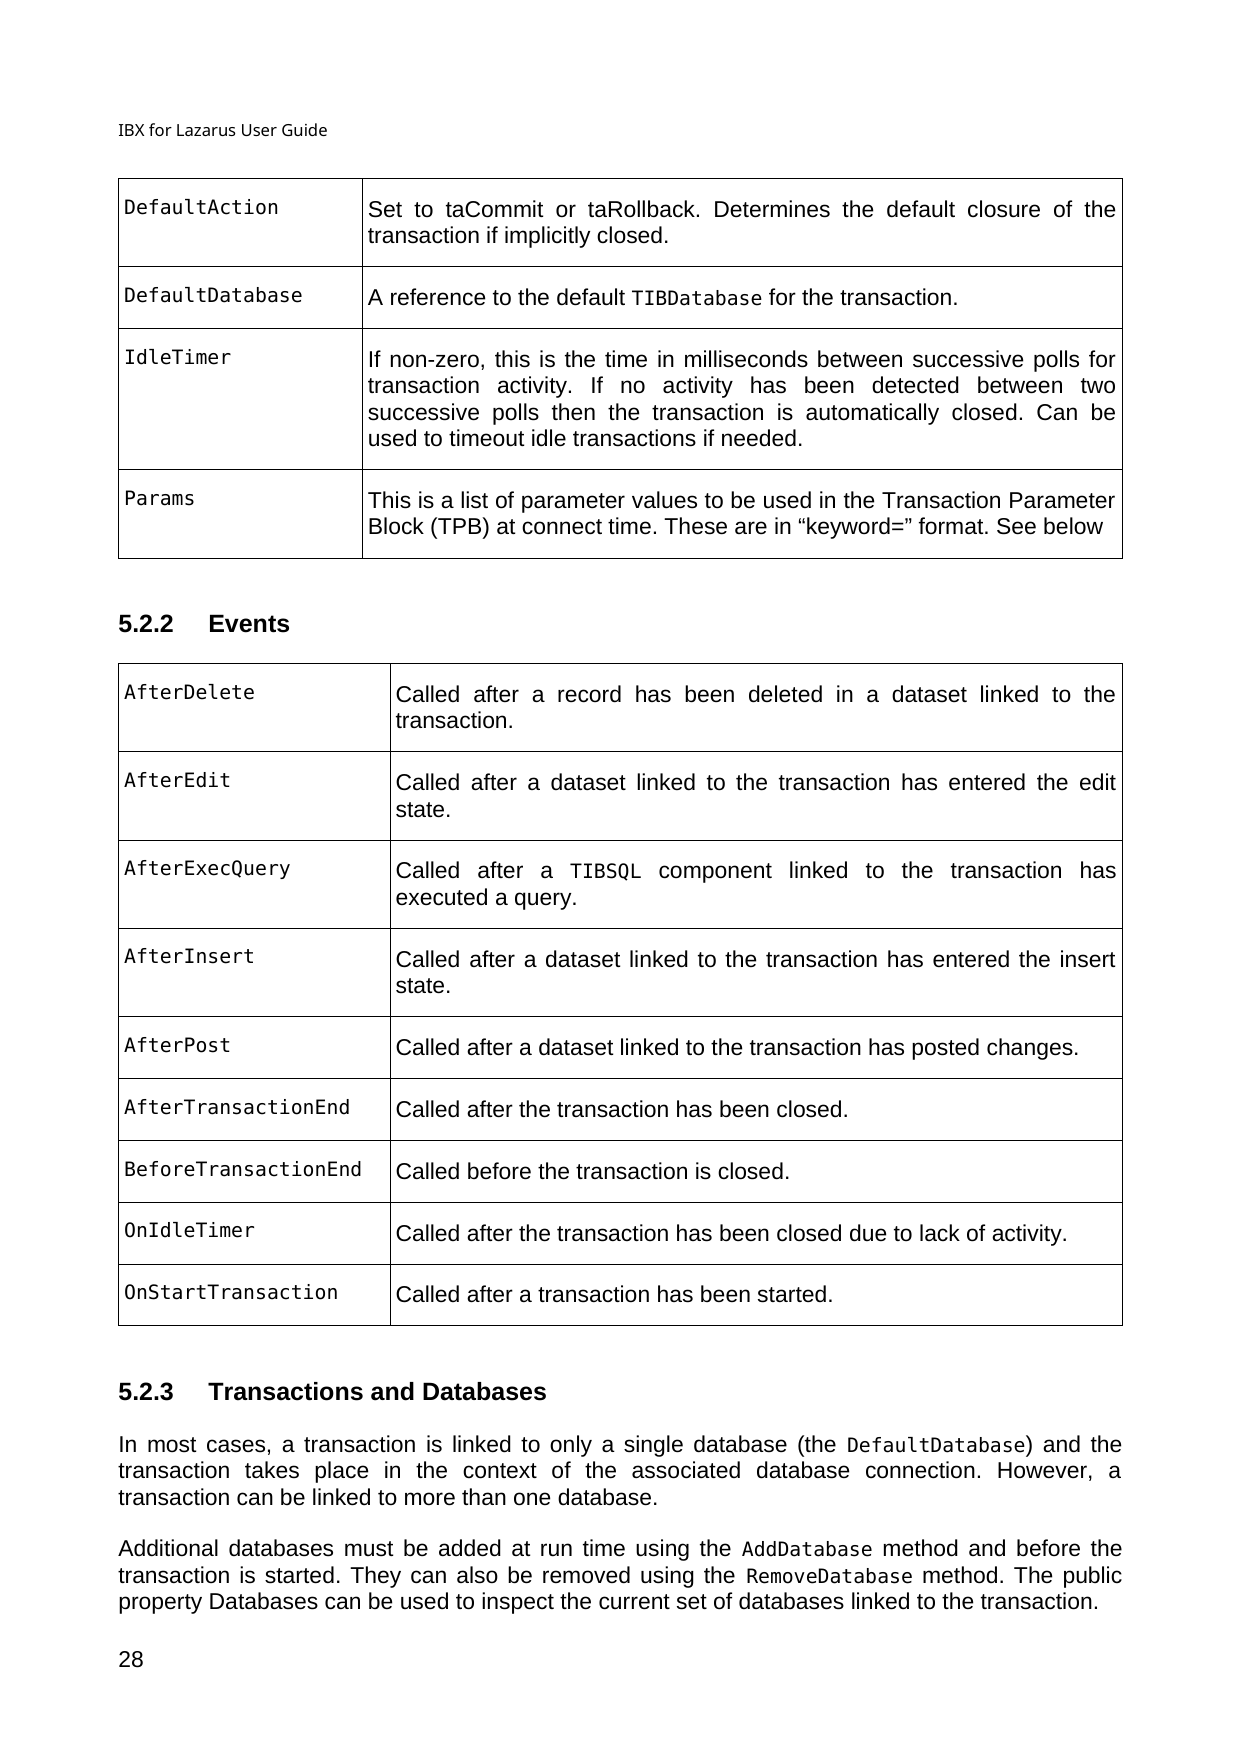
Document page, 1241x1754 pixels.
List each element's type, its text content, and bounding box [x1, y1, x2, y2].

table_cell AfterEdit [119, 752, 390, 839]
table_cell BeforeTransactionEnd [119, 1141, 390, 1202]
table_cell Called after a dataset linked to the transaction has entered the insert state. [391, 929, 1122, 1016]
table_header Called after a record has been deleted in a dataset linked to the transaction. [391, 664, 1122, 751]
table_cell Set to taCommit or taRollback. Determines the default closure of the transaction if implicitly closed. [363, 179, 1122, 266]
table_cell Called after a transaction has been started. [391, 1265, 1122, 1325]
table_cell AfterExecQuery [119, 841, 390, 928]
table_cell AfterTransactionEnd [119, 1079, 390, 1140]
table_cell AfterPost [119, 1017, 390, 1078]
text Additional databases must be added at run time using the AddDatabase method and before the transaction is started. They can also be removed using the RemoveDatabase method. The public property Databases can be used to inspect the current set of databases linked to the transaction. [118, 1535, 1122, 1614]
table_cell OnIdleTimer [119, 1203, 390, 1263]
table_cell DefaultAction [119, 179, 362, 266]
table_cell DefaultDatabase [119, 267, 362, 328]
table_cell A reference to the default TIBDatabase for the transaction. [363, 267, 1122, 328]
table_cell Params [119, 470, 362, 557]
table_cell If non-zero, this is the time in milliseconds between successive polls for transaction activity. If no activity has been detected between two successive polls then the transaction is automatically closed. Can be used to timeout idle transactions if needed. [363, 329, 1122, 469]
table_cell This is a list of parameter values to be used in the Transaction Parameter Block (TPB) at connect time. These are in “keyword=” format. See below [363, 470, 1122, 557]
table_cell Called after the transaction has been closed. [391, 1079, 1122, 1140]
table_cell IdleTimer [119, 329, 362, 469]
table_cell Called after a TIBSQL component linked to the transaction has executed a query. [391, 841, 1122, 928]
table_cell Called after the transaction has been closed due to lack of activity. [391, 1203, 1122, 1263]
table_cell AfterInsert [119, 929, 390, 1016]
table_cell OnStartTransaction [119, 1265, 390, 1325]
text In most cases, a transaction is linked to only a single database (the DefaultDatabase) and the transaction takes place in the context of the associated database connection. However, a transaction can be linked to more than one database. [118, 1431, 1122, 1510]
subtitle Events [118, 609, 1122, 638]
table_cell Called before the transaction is closed. [391, 1141, 1122, 1202]
subtitle Transactions and Databases [118, 1377, 1122, 1406]
table_cell Called after a dataset linked to the transaction has posted changes. [391, 1017, 1122, 1078]
table_cell Called after a dataset linked to the transaction has entered the edit state. [391, 752, 1122, 839]
table_header AfterDelete [119, 664, 390, 751]
